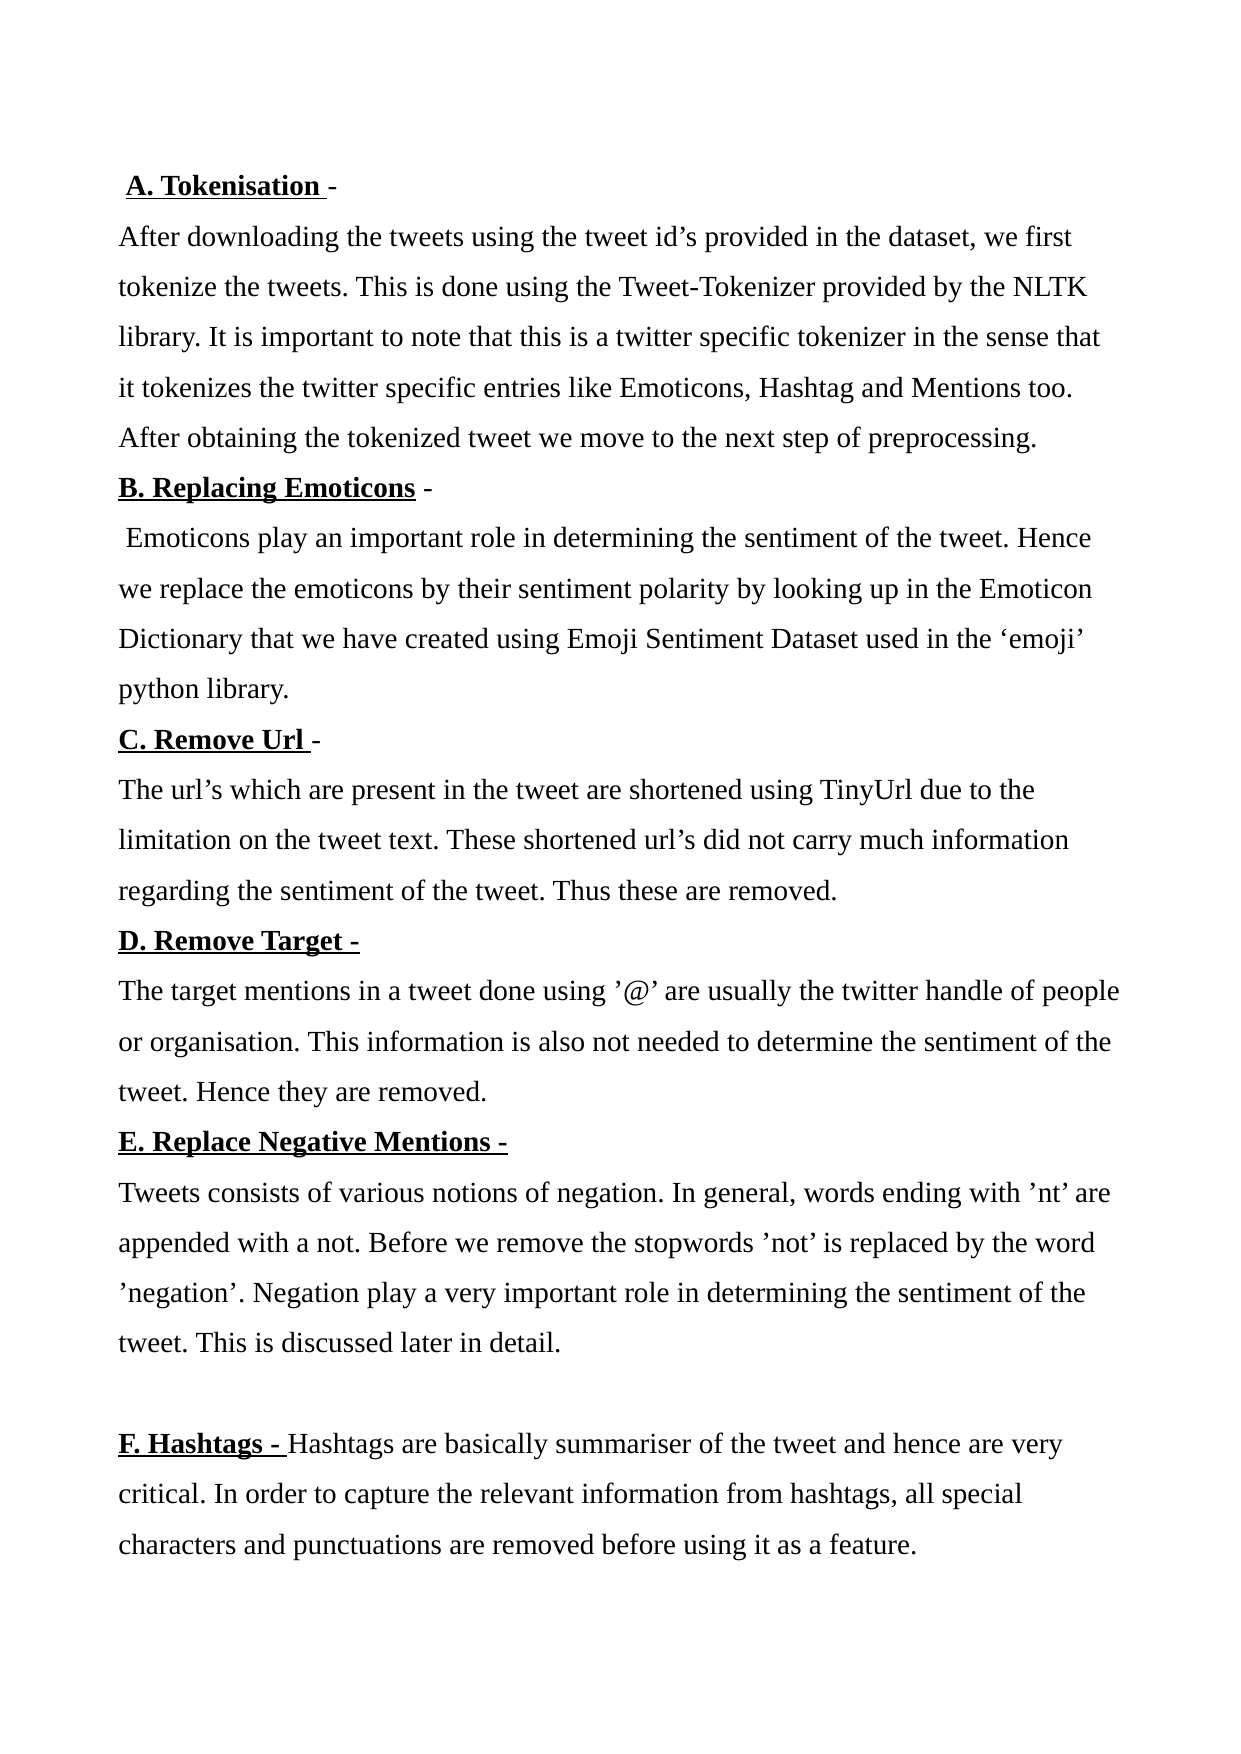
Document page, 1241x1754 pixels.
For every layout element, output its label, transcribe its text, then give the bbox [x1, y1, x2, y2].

text B. Replacing Emoticons - [118, 470, 1122, 504]
text The url’s which are present in the tweet are shortened using TinyUrl due to the limitation on the tweet text. These shortened url’s did not carry much information regarding the sentiment of the tweet. Thus these are removed. [118, 772, 1122, 906]
text After downloading the tweets using the tweet id’s provided in the dataset, we first tokenize the tweets. This is done using the Tweet-Tokenizer provided by the NLTK library. It is important to note that this is a twitter specific tokenizer in the sense that it tokenizes the twitter specific entries like Emoticons, Hashtag and Mentions too. After obtaining the tokenized tweet we move to the next step of preprocessing. [118, 219, 1122, 453]
text D. Remove Target - [118, 923, 1122, 957]
text Emoticons play an important role in determining the sentiment of the tweet. Hence we replace the emoticons by their sentiment polarity by looking up in the Emoticon Dictionary that we have created using Emoji Sentiment Dataset used in the ‘emoji’ python library. [118, 521, 1122, 705]
text F. Hashtags - Hashtags are basically summariser of the tweet and hence are very critical. In order to capture the relevant information from hashtags, all special characters and punctuations are removed before using it as a feature. [118, 1426, 1122, 1560]
text The target mentions in a tweet done using ’@’ are usually the twitter handle of people or organisation. This information is also not needed to determine the sentiment of the tweet. Hence they are removed. [118, 973, 1122, 1108]
text A. Tokenisation - [118, 168, 1122, 202]
text Tweets consists of various notions of negation. In general, words ending with ’nt’ are appended with a not. Before we remove the stopwords ’not’ is replaced by the word ’negation’. Negation play a very important role in determining the sentiment of the tweet. This is discussed later in detail. [118, 1175, 1122, 1359]
text C. Remove Url - [118, 722, 1122, 755]
text E. Replace Negative Mentions - [118, 1124, 1122, 1158]
